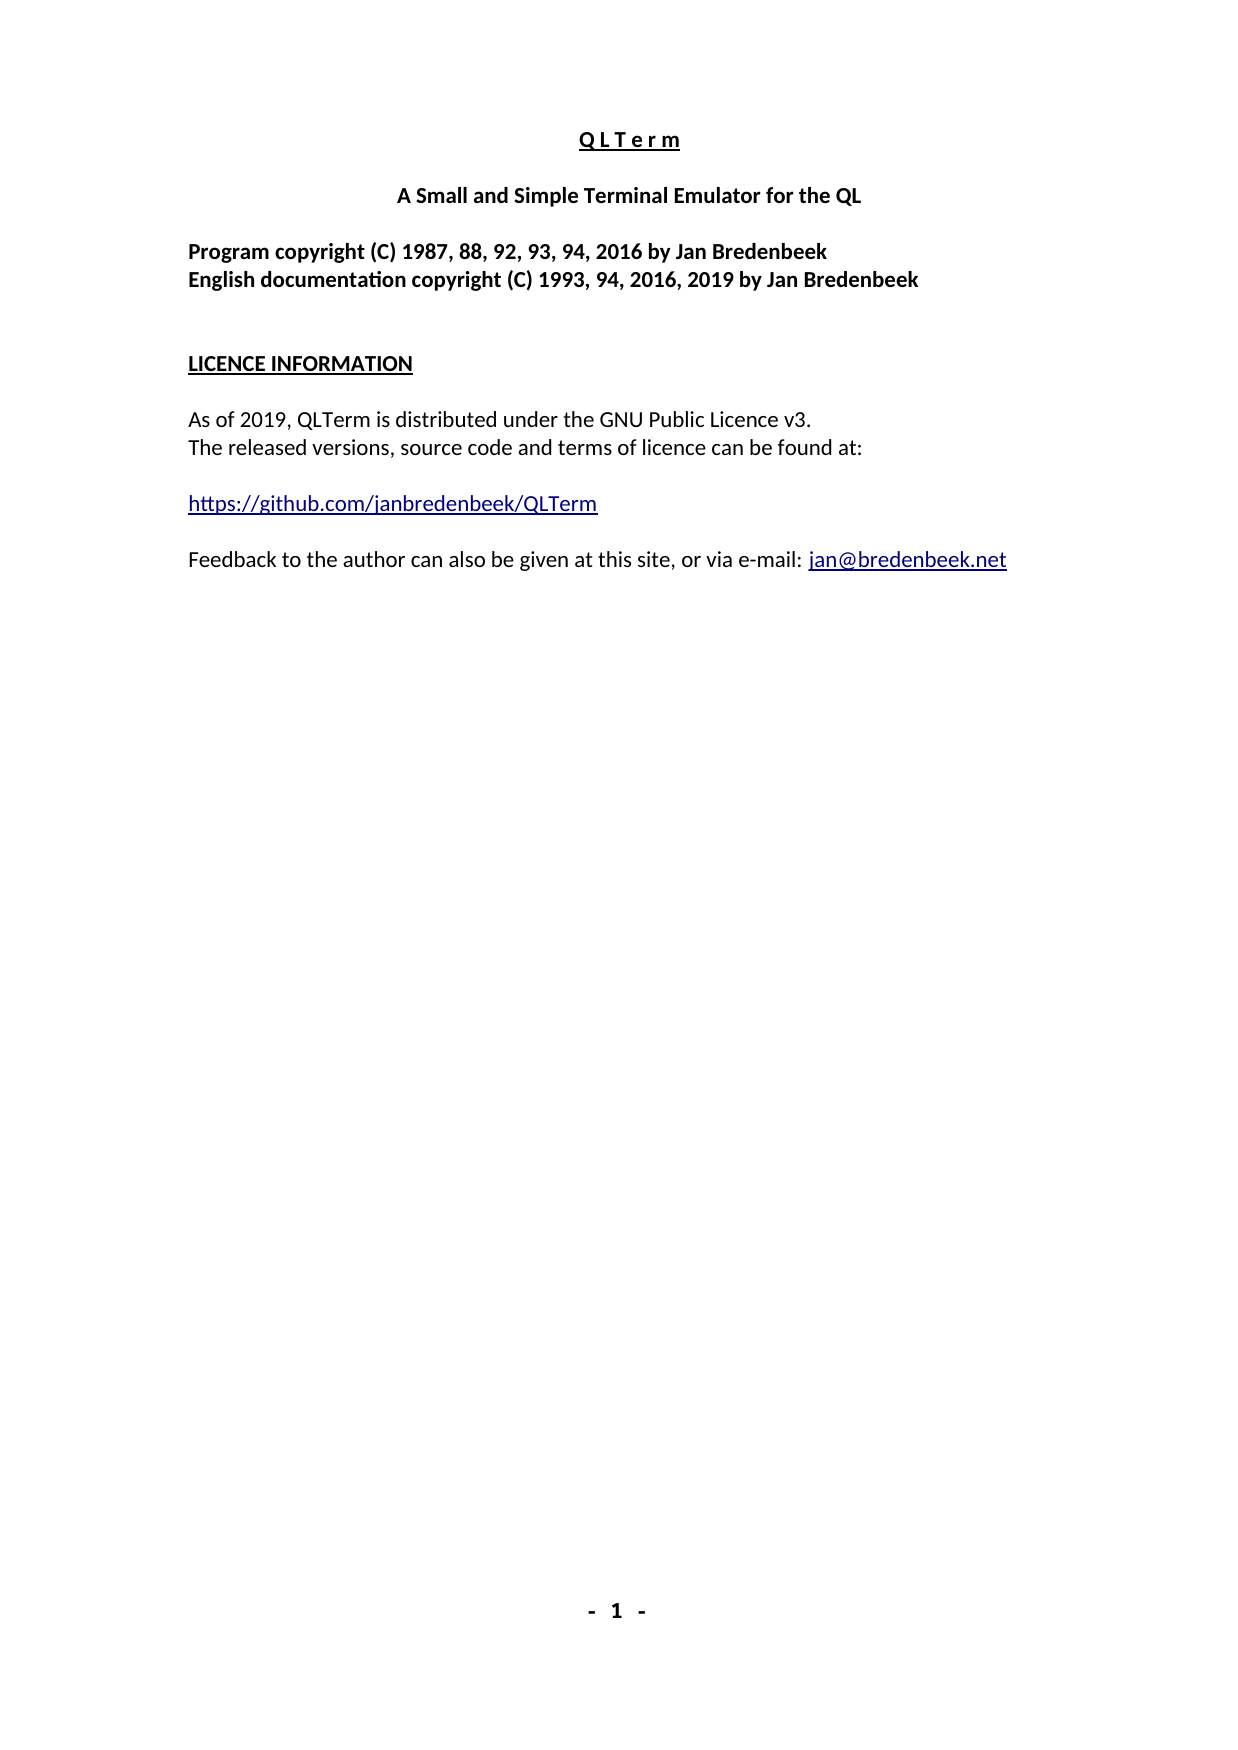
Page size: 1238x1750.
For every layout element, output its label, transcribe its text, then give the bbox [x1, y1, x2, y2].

text Program copyright (C) 1987, 88, 92, 93, 94, 2016 by Jan Bredenbeek [188, 237, 1070, 265]
text A Small and Simple Terminal Emulator for the QL [188, 181, 1070, 209]
text As of 2019, QLTerm is distributed under the GNU Public Licence v3. [188, 405, 1070, 433]
text Q L T e r m [188, 125, 1070, 153]
text The released versions, source code and terms of licence can be found at: [188, 433, 1070, 461]
text English documentation copyright (C) 1993, 94, 2016, 2019 by Jan Bredenbeek [188, 265, 1070, 293]
text LICENCE INFORMATION [188, 349, 1070, 377]
text Feedback to the author can also be given at this site, or via e-mail: jan@bredenbeek.net [188, 545, 1070, 573]
text https://github.com/janbredenbeek/QLTerm [188, 489, 1070, 517]
